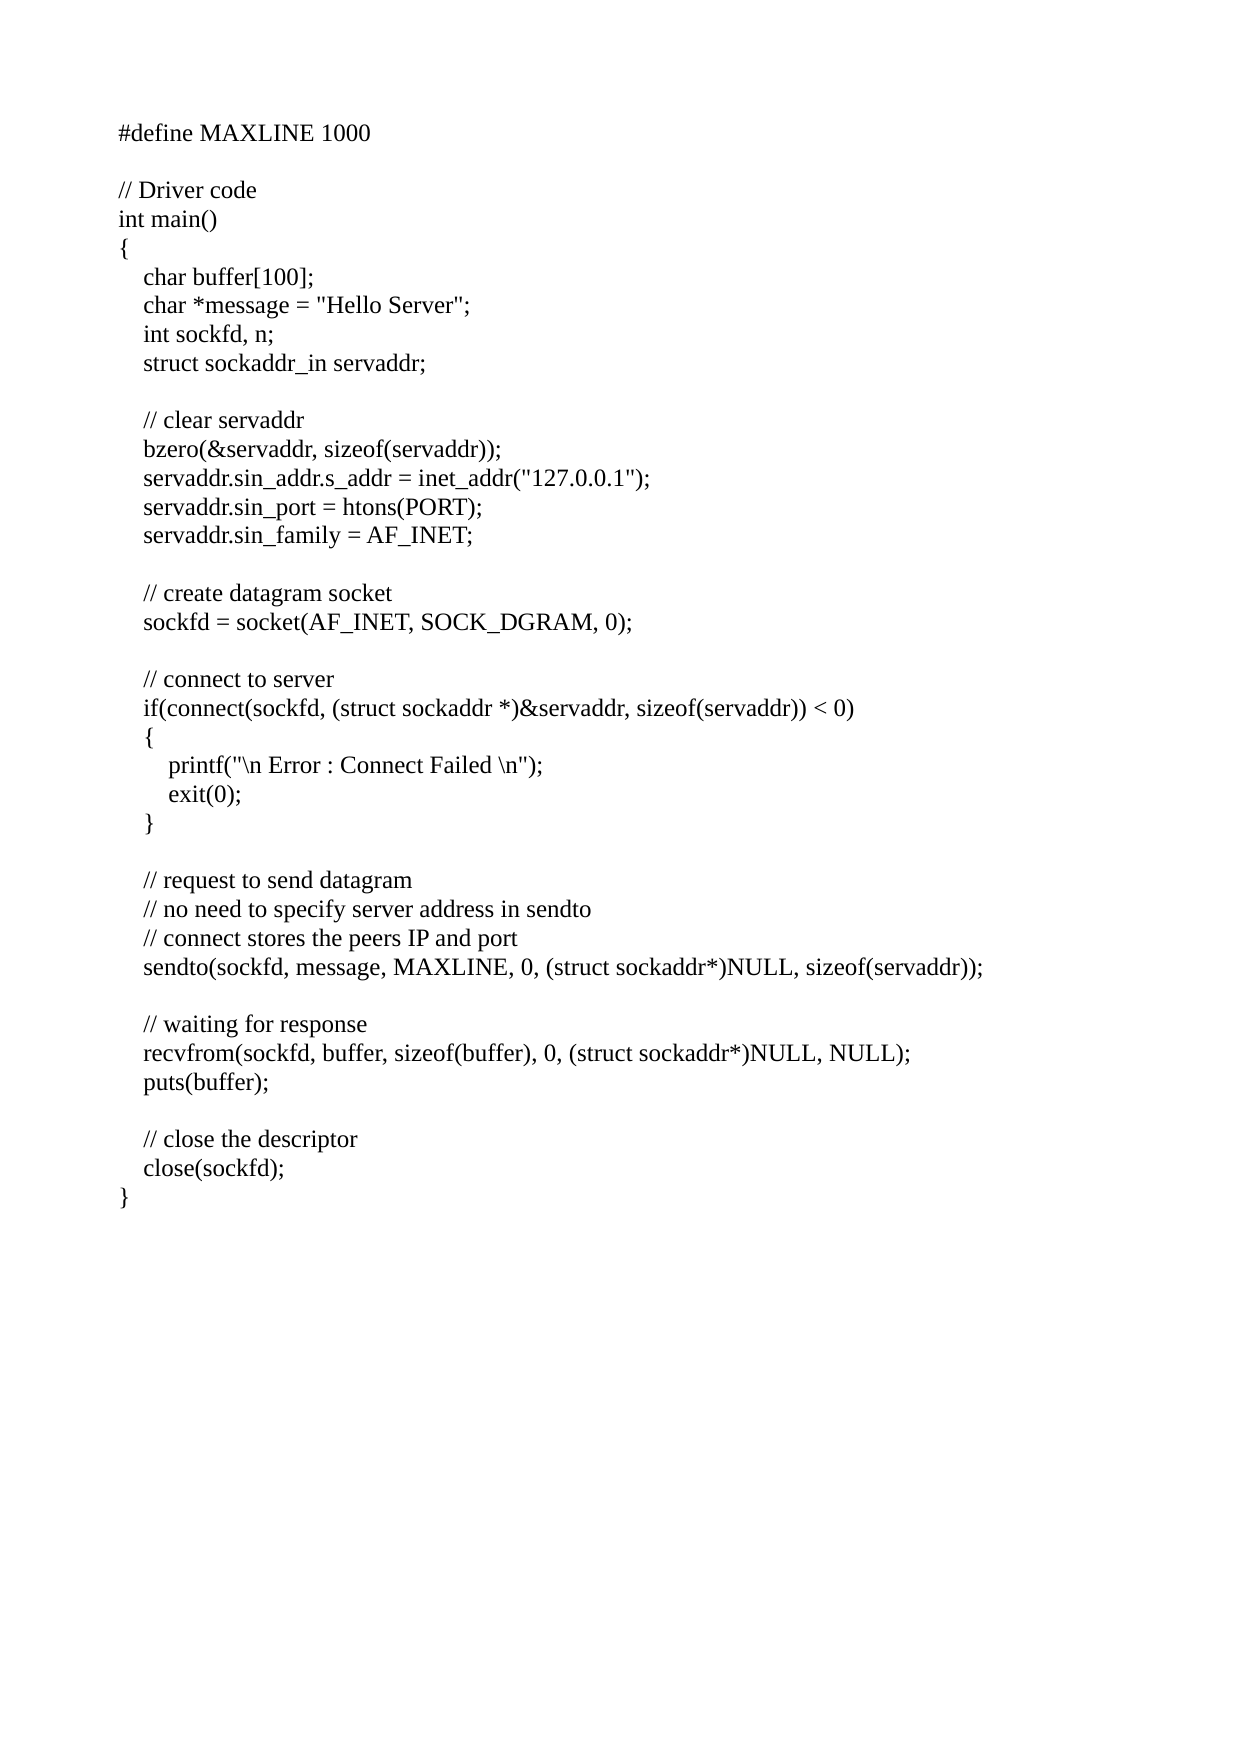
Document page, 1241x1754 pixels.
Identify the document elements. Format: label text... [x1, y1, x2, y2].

text #define MAXLINE 1000 [118, 118, 1122, 147]
text { [118, 233, 1122, 262]
text char *message = "Hello Server"; [118, 291, 1122, 319]
text // connect to server [118, 664, 1122, 693]
text // no need to specify server address in sendto [118, 894, 1122, 923]
text sockfd = socket(AF_INET, SOCK_DGRAM, 0); [118, 607, 1122, 636]
text } [118, 1182, 1122, 1211]
text printf("\n Error : Connect Failed \n"); [118, 751, 1122, 779]
text if(connect(sockfd, (struct sockaddr *)&servaddr, sizeof(servaddr)) < 0) [118, 693, 1122, 722]
text sendto(sockfd, message, MAXLINE, 0, (struct sockaddr*)NULL, sizeof(servaddr)); [118, 952, 1122, 981]
text // close the descriptor [118, 1124, 1122, 1153]
text struct sockaddr_in servaddr; [118, 348, 1122, 377]
text } [118, 808, 1122, 837]
text exit(0); [118, 779, 1122, 808]
text servaddr.sin_addr.s_addr = inet_addr("127.0.0.1"); [118, 463, 1122, 492]
text { [118, 722, 1122, 751]
text char buffer[100]; [118, 262, 1122, 291]
text int sockfd, n; [118, 319, 1122, 348]
text // connect stores the peers IP and port [118, 923, 1122, 952]
text // create datagram socket [118, 578, 1122, 607]
text close(sockfd); [118, 1153, 1122, 1182]
text bzero(&servaddr, sizeof(servaddr)); [118, 434, 1122, 463]
text // Driver code [118, 176, 1122, 204]
text // clear servaddr [118, 406, 1122, 434]
text servaddr.sin_port = htons(PORT); [118, 492, 1122, 521]
text // request to send datagram [118, 866, 1122, 894]
text int main() [118, 204, 1122, 233]
text servaddr.sin_family = AF_INET; [118, 521, 1122, 549]
text // waiting for response [118, 1009, 1122, 1038]
text recvfrom(sockfd, buffer, sizeof(buffer), 0, (struct sockaddr*)NULL, NULL); [118, 1038, 1122, 1067]
text puts(buffer); [118, 1067, 1122, 1096]
